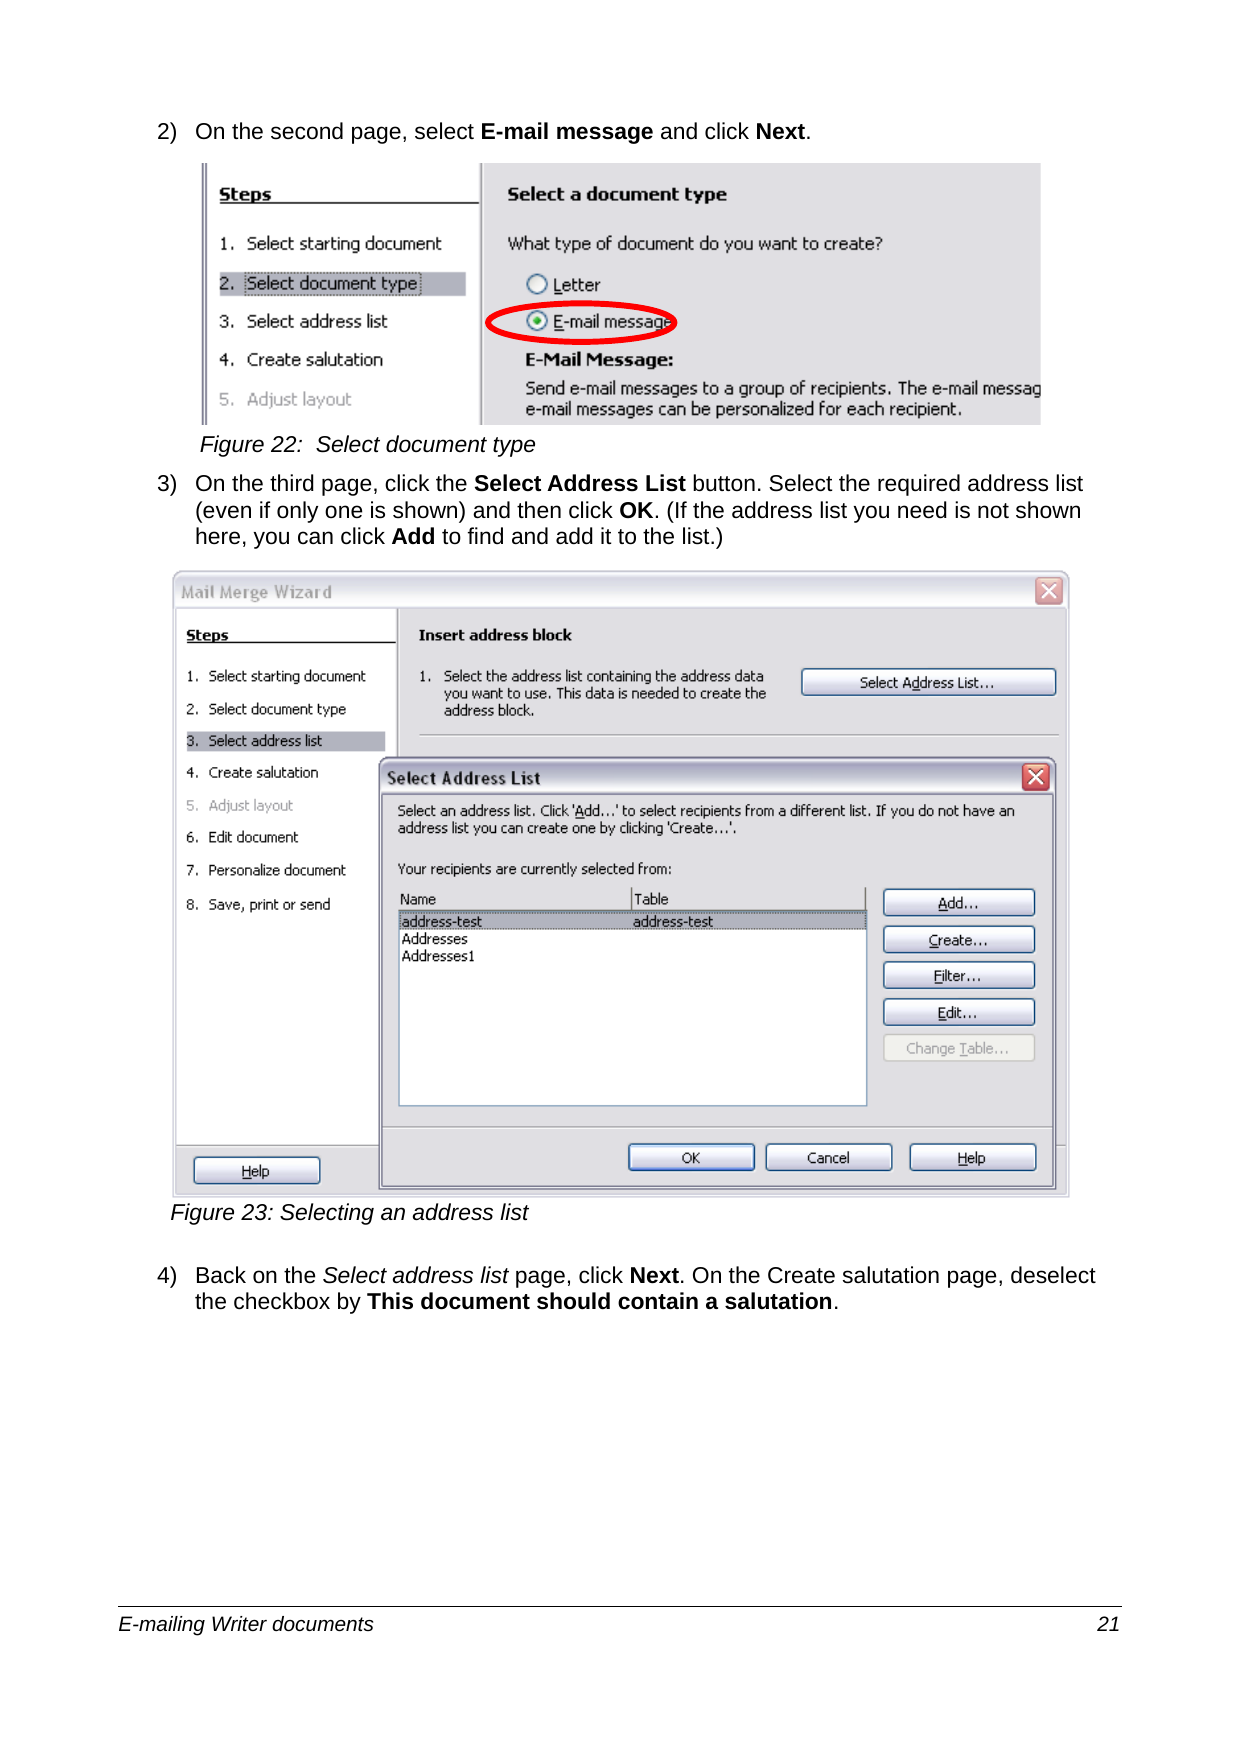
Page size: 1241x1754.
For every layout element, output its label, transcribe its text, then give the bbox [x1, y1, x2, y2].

list On the second page, select E-mail message and click Next. [177, 118, 1122, 144]
picture [199, 163, 1041, 425]
picture [170, 568, 1071, 1199]
list Back on the Select address list page, click Next. On the Create salutation page, deselect the checkbox by This document should contain a salutation. [177, 1262, 1122, 1314]
text Figure 23: Selecting an address list [170, 1199, 1070, 1225]
text Figure 22: Select document type [199, 431, 1041, 458]
list On the third page, click the Select Address List button. Select the required address list (even if only one is shown) and then click OK. (If the address list you need is not shown here, you can click Add to find and add it to the list.) [177, 470, 1122, 549]
